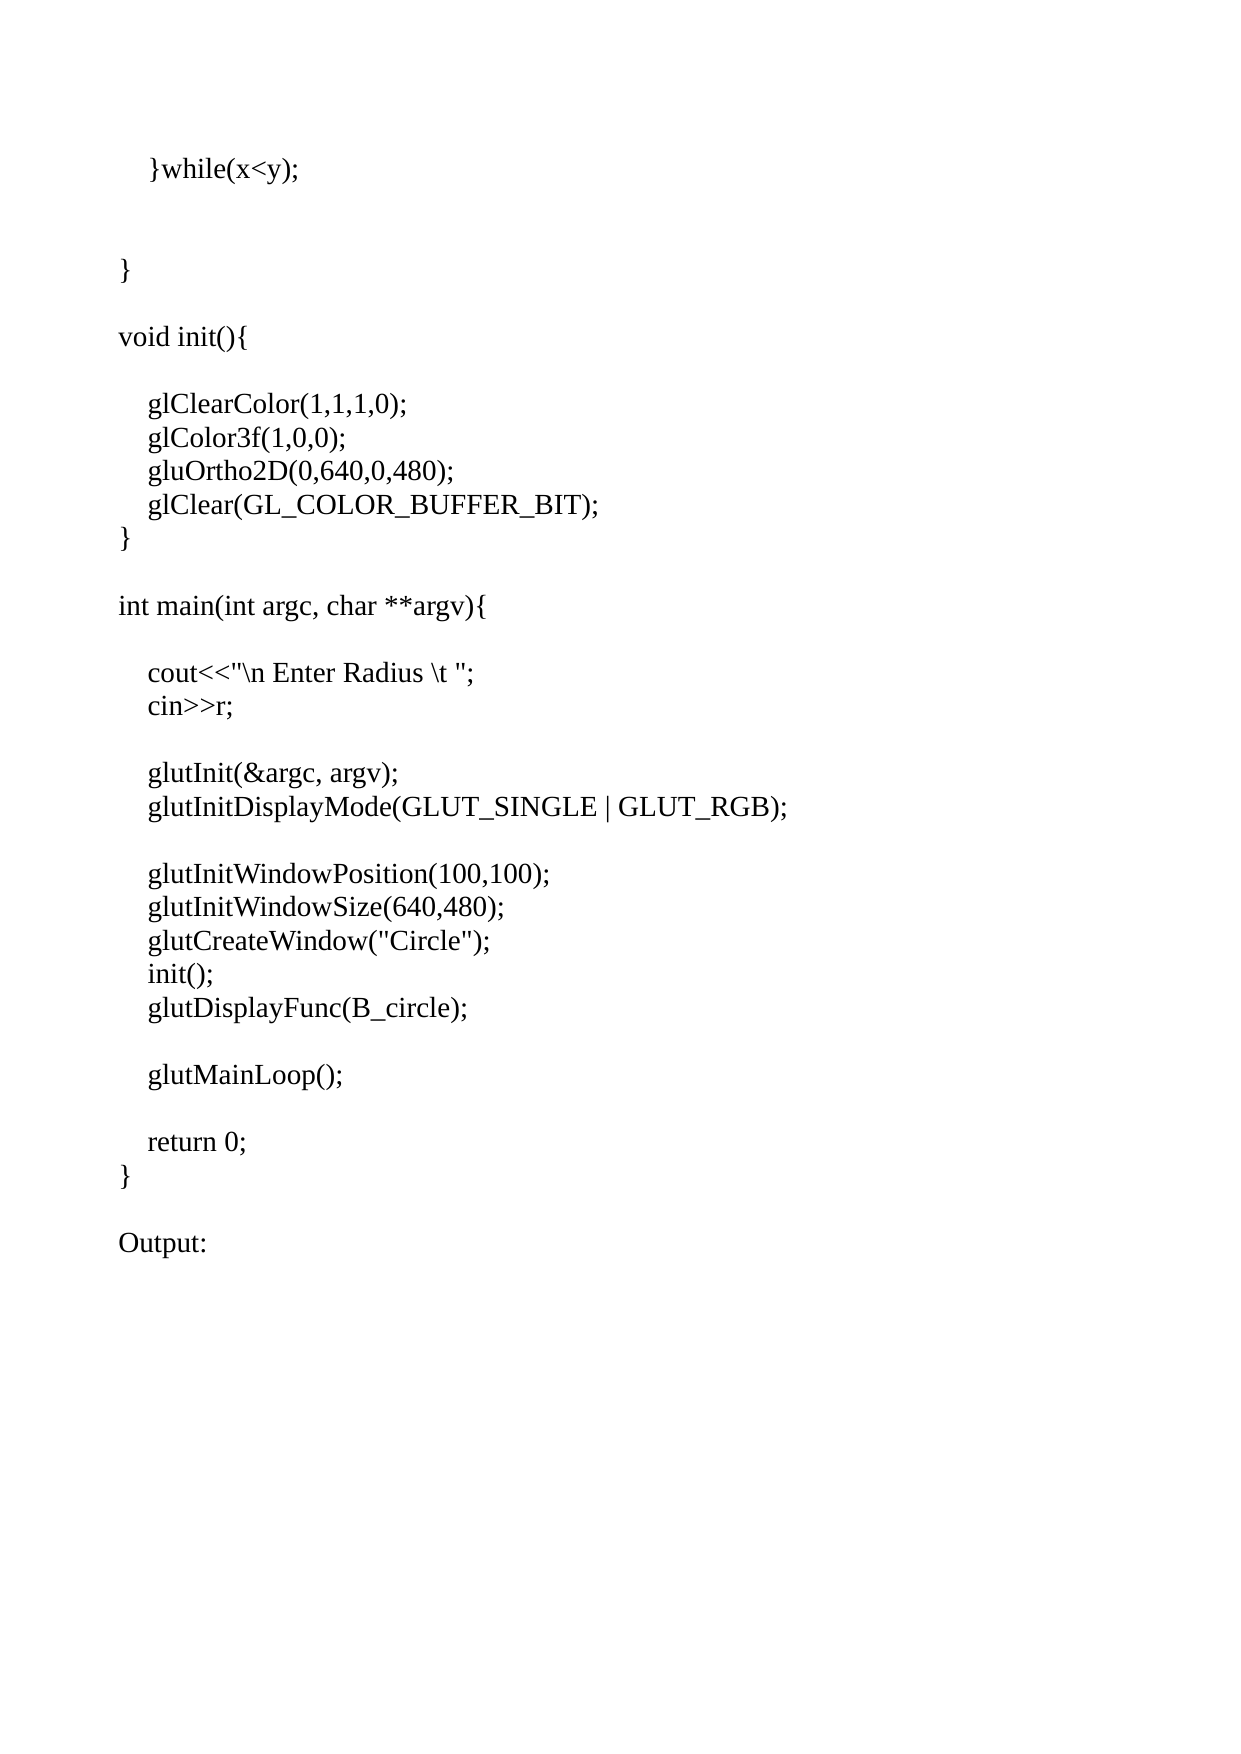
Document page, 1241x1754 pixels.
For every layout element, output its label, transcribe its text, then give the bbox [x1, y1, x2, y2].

text gluOrtho2D(0,640,0,480); [118, 453, 1122, 487]
text glColor3f(1,0,0); [118, 420, 1122, 453]
text glutMainLoop(); [118, 1057, 1122, 1091]
text return 0; [118, 1124, 1122, 1158]
text } [118, 252, 1122, 286]
text glutInitWindowSize(640,480); [118, 889, 1122, 923]
text init(); [118, 957, 1122, 990]
text cin>>r; [118, 688, 1122, 722]
text Output: [118, 1225, 1122, 1258]
text void init(){ [118, 319, 1122, 353]
text int main(int argc, char **argv){ [118, 588, 1122, 621]
text glClear(GL_COLOR_BUFFER_BIT); [118, 487, 1122, 521]
text glutInitWindowPosition(100,100); [118, 856, 1122, 889]
text glutCreateWindow("Circle"); [118, 923, 1122, 957]
text cout<<"\n Enter Radius \t "; [118, 655, 1122, 688]
text glutDisplayFunc(B_circle); [118, 990, 1122, 1024]
text glutInit(&argc, argv); [118, 755, 1122, 789]
text } [118, 521, 1122, 554]
text glutInitDisplayMode(GLUT_SINGLE | GLUT_RGB); [118, 789, 1122, 822]
text glClearColor(1,1,1,0); [118, 386, 1122, 420]
text } [118, 1158, 1122, 1191]
text }while(x<y); [118, 152, 1122, 185]
